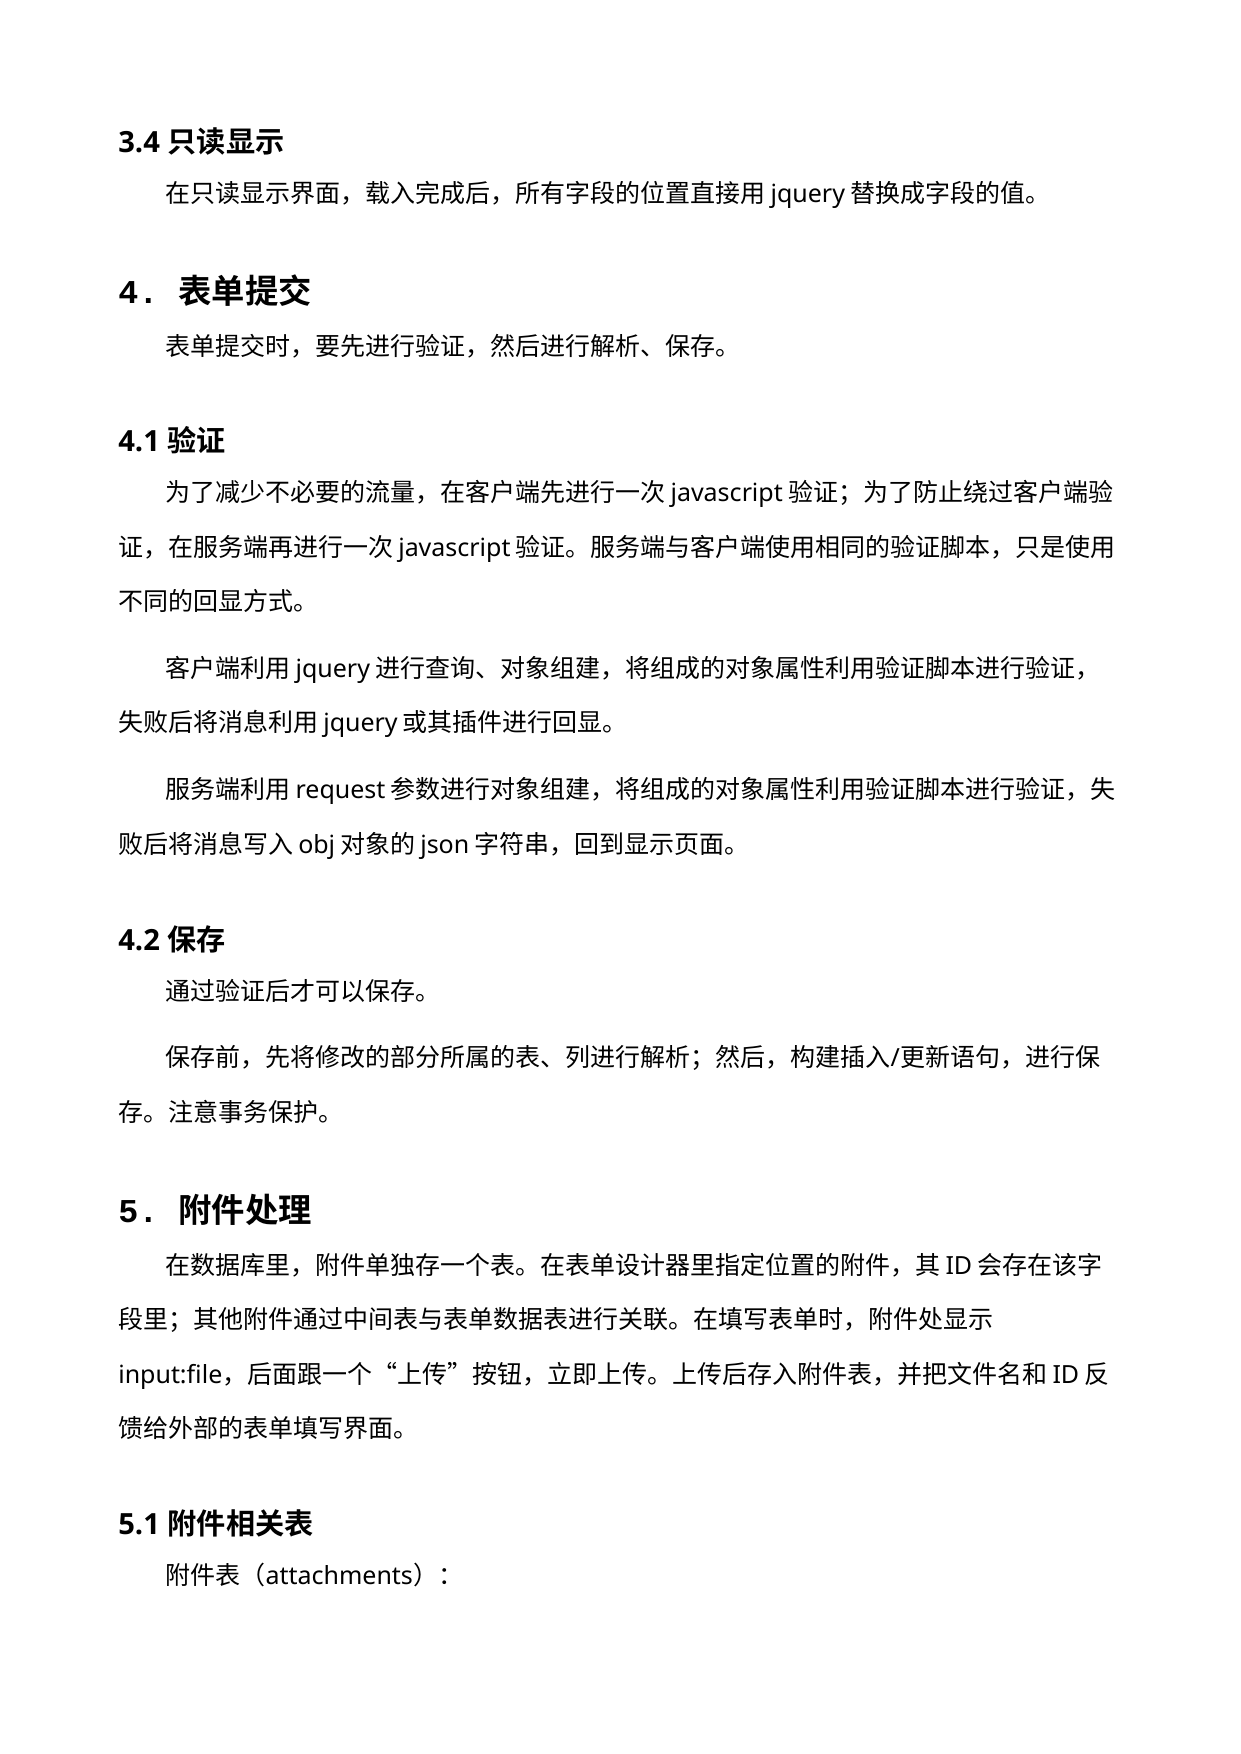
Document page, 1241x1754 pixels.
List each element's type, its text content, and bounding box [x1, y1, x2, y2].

subtitle 5. 附件处理 [118, 1184, 1122, 1233]
text 为了减少不必要的流量，在客户端先进行一次javascript验证；为了防止绕过客户端验证，在服务端再进行一次javascript验证。服务端与客户端使用相同的验证脚本，只是使用不同的回显方式。 [118, 473, 1122, 618]
text 在只读显示界面，载入完成后，所有字段的位置直接用jquery替换成字段的值。 [118, 173, 1122, 209]
subtitle 4.1 验证 [118, 418, 1122, 460]
text 在数据库里，附件单独存一个表。在表单设计器里指定位置的附件，其ID会存在该字段里；其他附件通过中间表与表单数据表进行关联。在填写表单时，附件处显示input:file，后面跟一个“上传”按钮，立即上传。上传后存入附件表，并把文件名和ID反馈给外部的表单填写界面。 [118, 1245, 1122, 1445]
subtitle 5.1 附件相关表 [118, 1500, 1122, 1543]
text 通过验证后才可以保存。 [118, 971, 1122, 1007]
text 保存前，先将修改的部分所属的表、列进行解析；然后，构建插入/更新语句，进行保存。注意事务保护。 [118, 1038, 1122, 1128]
text 表单提交时，要先进行验证，然后进行解析、保存。 [118, 326, 1122, 362]
subtitle 3.4 只读显示 [118, 118, 1122, 161]
text 附件表（attachments）： [118, 1555, 1122, 1591]
subtitle 4. 表单提交 [118, 265, 1122, 314]
text 客户端利用jquery进行查询、对象组建，将组成的对象属性利用验证脚本进行验证，失败后将消息利用jquery或其插件进行回显。 [118, 648, 1122, 739]
text 服务端利用request参数进行对象组建，将组成的对象属性利用验证脚本进行验证，失败后将消息写入obj对象的json字符串，回到显示页面。 [118, 770, 1122, 860]
subtitle 4.2 保存 [118, 916, 1122, 958]
